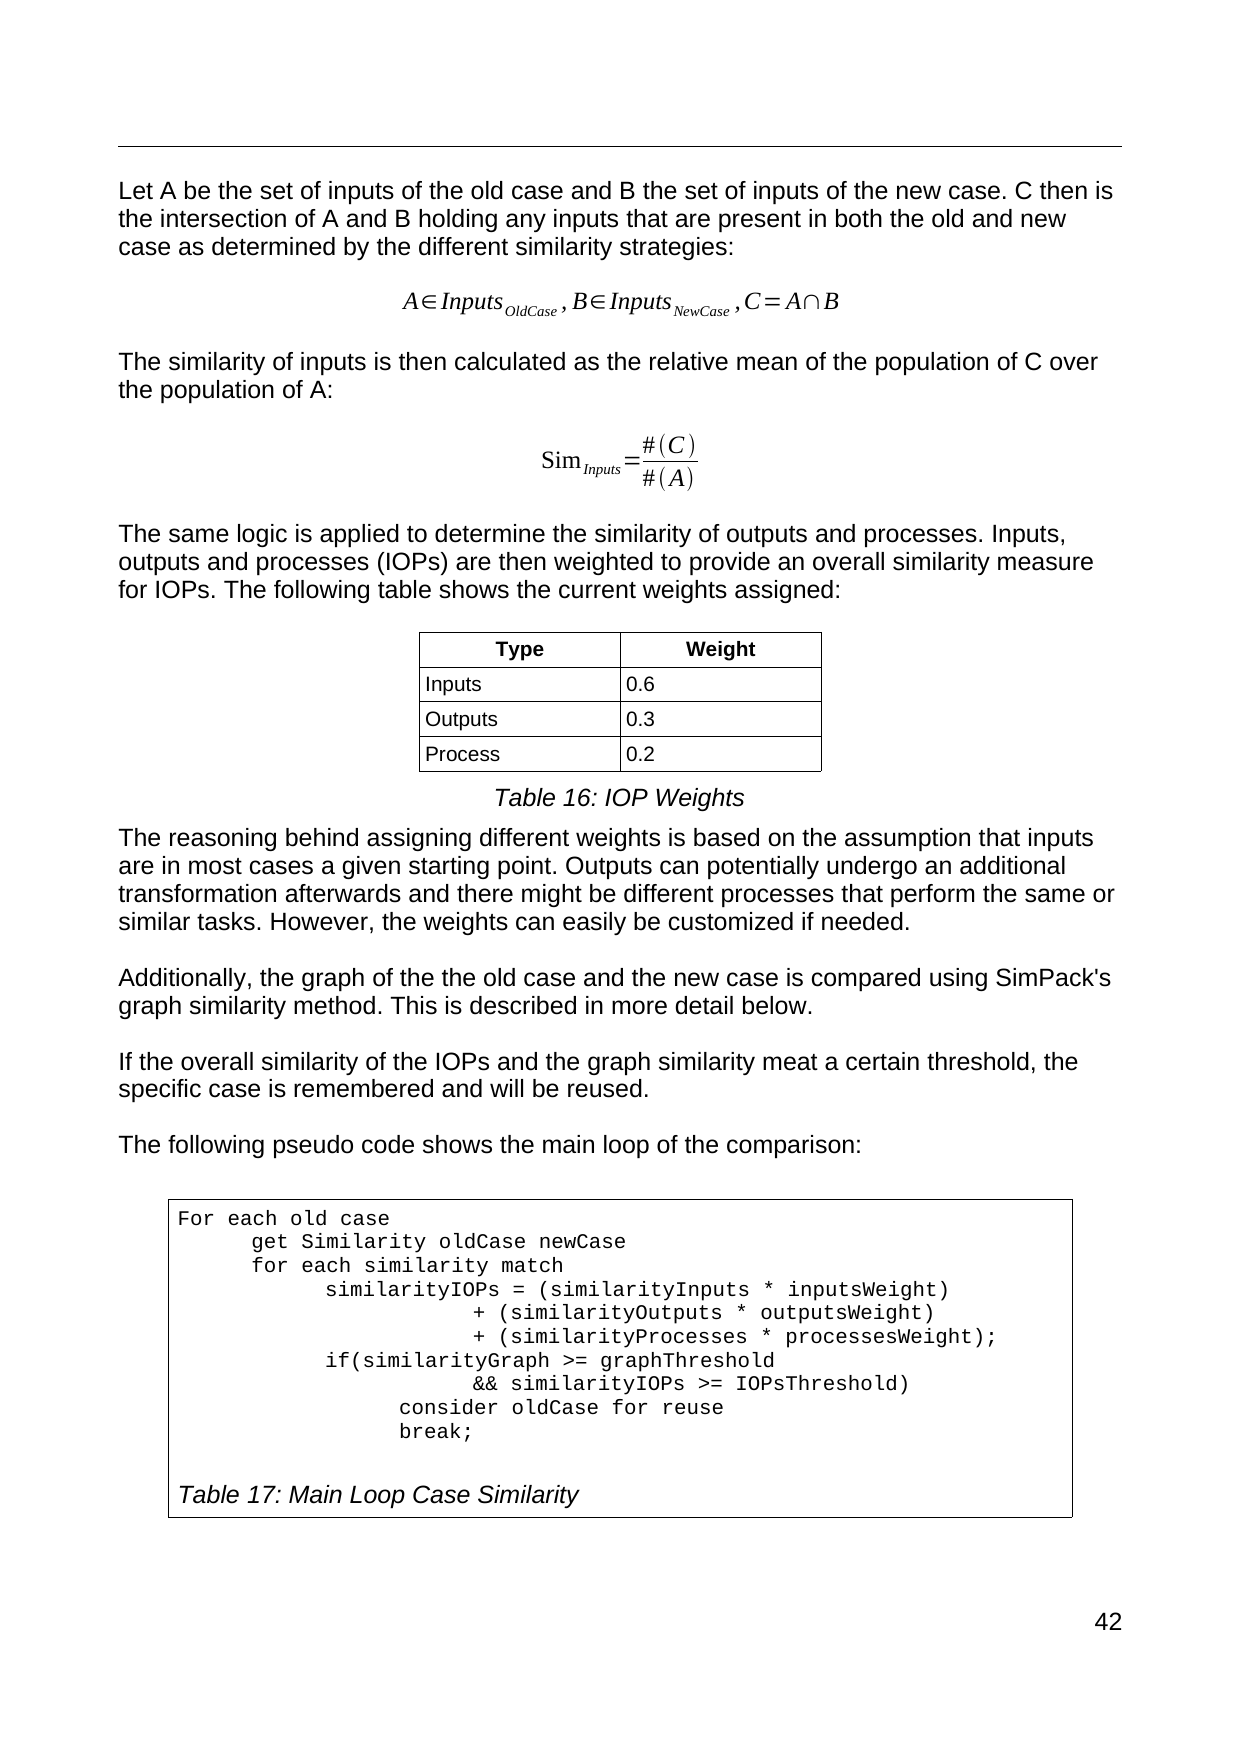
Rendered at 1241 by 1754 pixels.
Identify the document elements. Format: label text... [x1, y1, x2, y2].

text break; [177, 1421, 1063, 1444]
text similarityIOPs = (similarityInputs * inputsWeight) [177, 1279, 1063, 1302]
table_header Type [420, 633, 620, 667]
table_cell Inputs [420, 668, 620, 701]
text Let A be the set of inputs of the old case and B the set of inputs of the new case. C then is the intersection of A and B holding any inputs that are present in both the old and new case as determined by the different similarity strategies: [118, 177, 1122, 260]
text consider oldCase for reuse [177, 1397, 1063, 1421]
text The following pseudo code shows the main loop of the comparison: [118, 1131, 1122, 1159]
text get Similarity oldCase newCase [177, 1231, 1063, 1255]
text for each similarity match [177, 1255, 1063, 1279]
table_header Weight [621, 633, 821, 667]
text && similarityIOPs >= IOPsThreshold) [177, 1373, 1063, 1397]
table_cell 0.6 [621, 668, 821, 701]
table_cell 0.3 [621, 702, 821, 736]
table_cell Outputs [420, 702, 620, 736]
text + (similarityProcesses * processesWeight); [177, 1326, 1063, 1350]
text + (similarityOutputs * outputsWeight) [177, 1302, 1063, 1326]
text The same logic is applied to determine the similarity of outputs and processes. Inputs, outputs and processes (IOPs) are then weighted to provide an overall similarity measure for IOPs. The following table shows the current weights assigned: [118, 520, 1122, 604]
text The reasoning behind assigning different weights is based on the assumption that inputs are in most cases a given starting point. Outputs can potentially undergo an additional transformation afterwards and there might be different processes that perform the same or similar tasks. However, the weights can easily be customized if needed. [118, 824, 1122, 936]
text For each old case [177, 1208, 1063, 1231]
text Table 16: IOP Weights [118, 784, 1122, 812]
text The similarity of inputs is then calculated as the relative mean of the population of C over the population of A: [118, 347, 1122, 403]
text If the overall similarity of the IOPs and the graph similarity meat a certain threshold, the specific case is remembered and will be reused. [118, 1047, 1122, 1103]
text Table 17: Main Loop Case Similarity [177, 1480, 1063, 1508]
text if(similarityGraph >= graphThreshold [177, 1350, 1063, 1373]
table_cell Process [420, 737, 620, 771]
text Additionally, the graph of the the old case and the new case is compared using SimPack's graph similarity method. This is described in more detail below. [118, 964, 1122, 1019]
table_cell 0.2 [621, 737, 821, 771]
